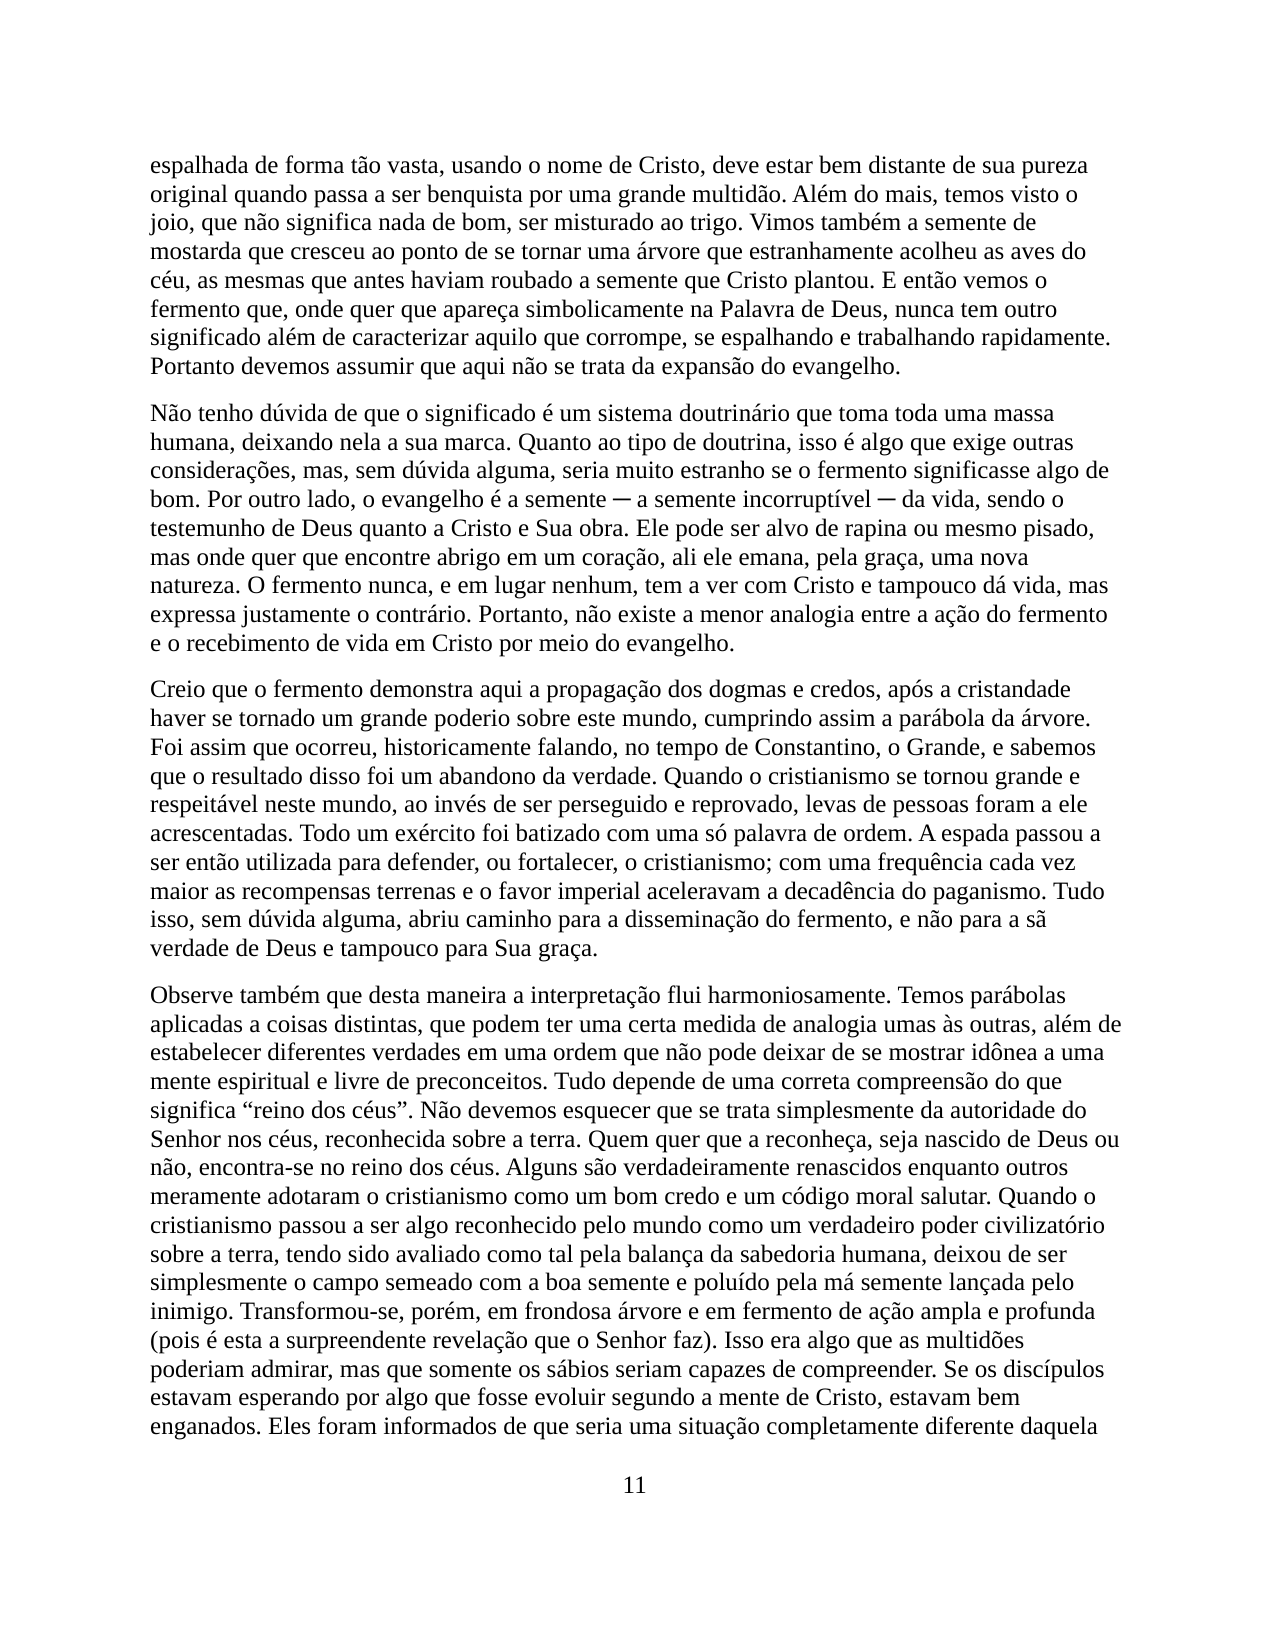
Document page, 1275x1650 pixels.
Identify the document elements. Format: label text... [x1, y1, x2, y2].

text espalhada de forma tão vasta, usando o nome de Cristo, deve estar bem distante de sua pureza original quando passa a ser benquista por uma grande multidão. Além do mais, temos visto o joio, que não significa nada de bom, ser misturado ao trigo. Vimos também a semente de mostarda que cresceu ao ponto de se tornar uma árvore que estranhamente acolheu as aves do céu, as mesmas que antes haviam roubado a semente que Cristo plantou. E então vemos o fermento que, onde quer que apareça simbolicamente na Palavra de Deus, nunca tem outro significado além de caracterizar aquilo que corrompe, se espalhando e trabalhando rapidamente. Portanto devemos assumir que aqui não se trata da expansão do evangelho. [150, 150, 1125, 380]
text Creio que o fermento demonstra aqui a propagação dos dogmas e credos, após a cristandade haver se tornado um grande poderio sobre este mundo, cumprindo assim a parábola da árvore. Foi assim que ocorreu, historicamente falando, no tempo de Constantino, o Grande, e sabemos que o resultado disso foi um abandono da verdade. Quando o cristianismo se tornou grande e respeitável neste mundo, ao invés de ser perseguido e reprovado, levas de pessoas foram a ele acrescentadas. Todo um exército foi batizado com uma só palavra de ordem. A espada passou a ser então utilizada para defender, ou fortalecer, o cristianismo; com uma frequência cada vez maior as recompensas terrenas e o favor imperial aceleravam a decadência do paganismo. Tudo isso, sem dúvida alguma, abriu caminho para a disseminação do fermento, e não para a sã verdade de Deus e tampouco para Sua graça. [150, 674, 1125, 962]
text Observe também que desta maneira a interpretação flui harmoniosamente. Temos parábolas aplicadas a coisas distintas, que podem ter uma certa medida de analogia umas às outras, além de estabelecer diferentes verdades em uma ordem que não pode deixar de se mostrar idônea a uma mente espiritual e livre de preconceitos. Tudo depende de uma correta compreensão do que significa “reino dos céus”. Não devemos esquecer que se trata simplesmente da autoridade do Senhor nos céus, reconhecida sobre a terra. Quem quer que a reconheça, seja nascido de Deus ou não, encontra-se no reino dos céus. Alguns são verdadeiramente renascidos enquanto outros meramente adotaram o cristianismo como um bom credo e um código moral salutar. Quando o cristianismo passou a ser algo reconhecido pelo mundo como um verdadeiro poder civilizatório sobre a terra, tendo sido avaliado como tal pela balança da sabedoria humana, deixou de ser simplesmente o campo semeado com a boa semente e poluído pela má semente lançada pelo inimigo. Transformou-se, porém, em frondosa árvore e em fermento de ação ampla e profunda (pois é esta a surpreendente revelação que o Senhor faz). Isso era algo que as multidões poderiam admirar, mas que somente os sábios seriam capazes de compreender. Se os discípulos estavam esperando por algo que fosse evoluir segundo a mente de Cristo, estavam bem enganados. Eles foram informados de que seria uma situação completamente diferente daquela [150, 980, 1125, 1440]
text Não tenho dúvida de que o significado é um sistema doutrinário que toma toda uma massa humana, deixando nela a sua marca. Quanto ao tipo de doutrina, isso é algo que exige outras considerações, mas, sem dúvida alguma, seria muito estranho se o fermento significasse algo de bom. Por outro lado, o evangelho é a semente ─ a semente incorruptível ─ da vida, sendo o testemunho de Deus quanto a Cristo e Sua obra. Ele pode ser alvo de rapina ou mesmo pisado, mas onde quer que encontre abrigo em um coração, ali ele emana, pela graça, uma nova natureza. O fermento nunca, e em lugar nenhum, tem a ver com Cristo e tampouco dá vida, mas expressa justamente o contrário. Portanto, não existe a menor analogia entre a ação do fermento e o recebimento de vida em Cristo por meio do evangelho. [150, 398, 1125, 657]
